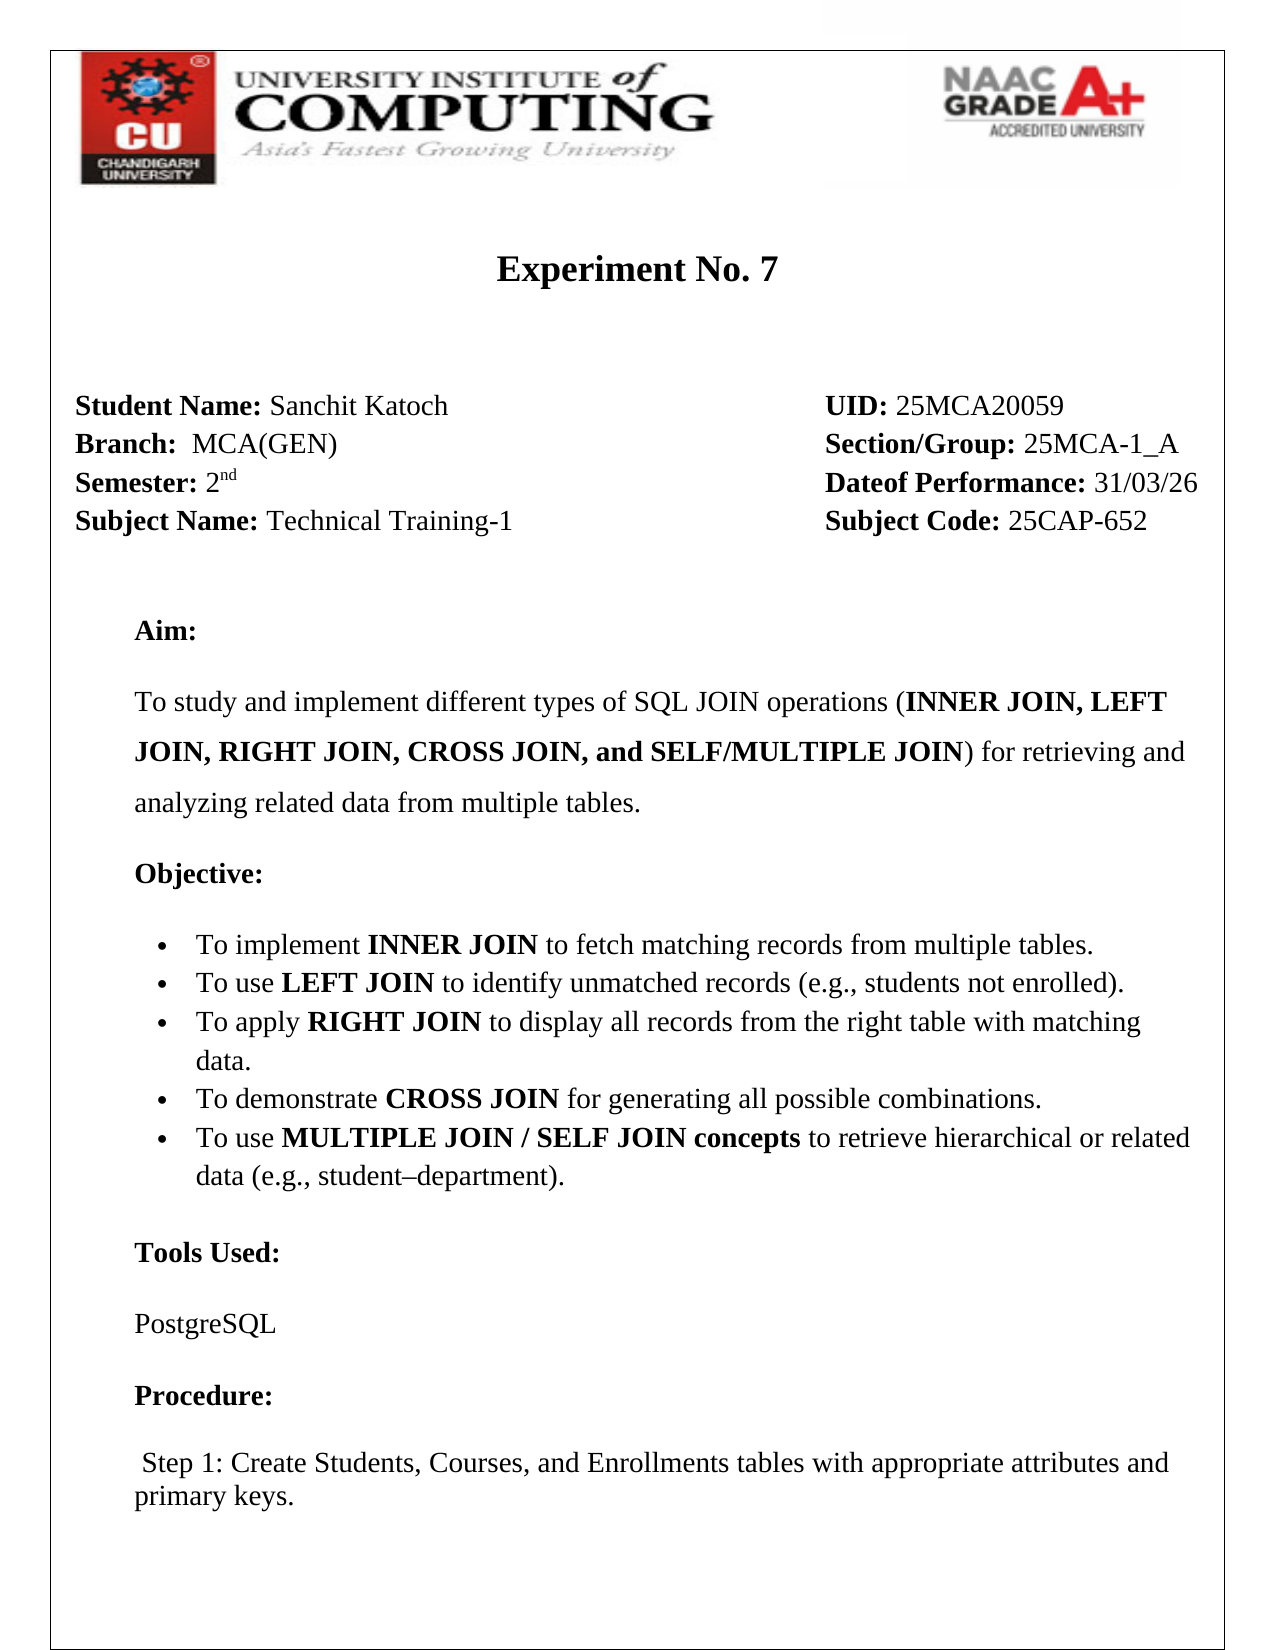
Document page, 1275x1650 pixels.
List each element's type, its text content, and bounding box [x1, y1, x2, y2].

subtitle To study and implement different types of SQL JOIN operations (INNER JOIN, LEFT JOIN, RIGHT JOIN, CROSS JOIN, and SELF/MULTIPLE JOIN) for retrieving and analyzing related data from multiple tables. [134, 684, 1200, 818]
list To implement INNER JOIN to fetch matching records from multiple tables. [158, 927, 1200, 961]
list To use MULTIPLE JOIN / SELF JOIN concepts to retrieve hierarchical or related data (e.g., student–department). [158, 1120, 1200, 1192]
text Semester: 2nd Dateof Performance: 31/03/26 [75, 465, 1200, 498]
text Procedure: [134, 1378, 1200, 1411]
text Step 1: Create Students, Courses, and Enrollments tables with appropriate attributes and primary keys. [134, 1445, 1200, 1512]
subtitle PostgreSQL [134, 1307, 1200, 1340]
subtitle Objective: [134, 856, 1200, 889]
subtitle Tools Used: [134, 1235, 1200, 1269]
picture [75, 51, 1181, 188]
picture [75, 0, 1181, 50]
list To apply RIGHT JOIN to display all records from the right table with matching data. [158, 1004, 1200, 1076]
text Subject Name: Technical Training-1 Subject Code: 25CAP-652 [75, 503, 1200, 537]
list To demonstrate CROSS JOIN for generating all possible combinations. [158, 1081, 1200, 1115]
text Experiment No. 7 [75, 247, 1200, 290]
text Student Name: Sanchit Katoch UID: 25MCA20059 [75, 388, 1200, 421]
text Branch: MCA(GEN) Section/Group: 25MCA-1_A [75, 426, 1200, 460]
list To use LEFT JOIN to identify unmatched records (e.g., students not enrolled). [158, 966, 1200, 999]
subtitle Aim: [134, 613, 1200, 647]
